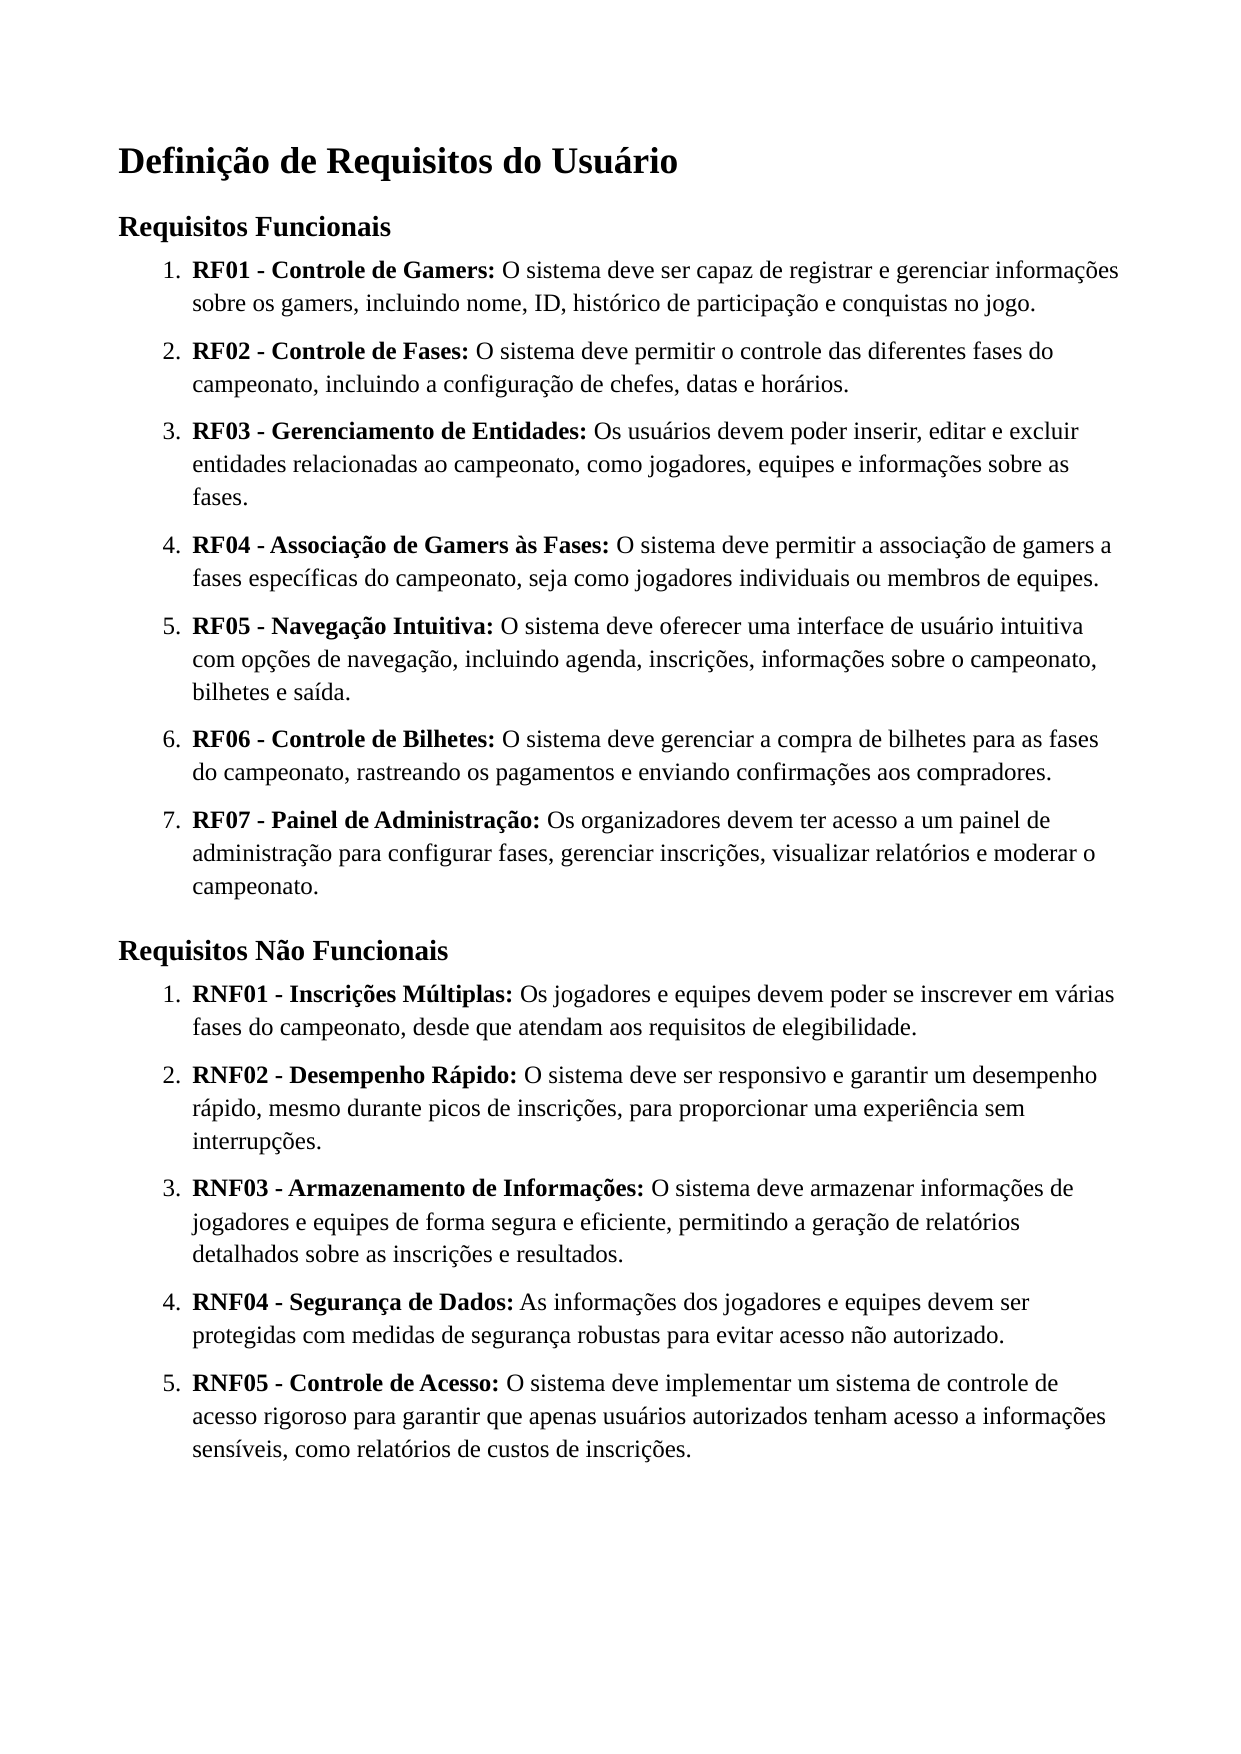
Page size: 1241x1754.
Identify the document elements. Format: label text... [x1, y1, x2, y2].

list RF03 - Gerenciamento de Entidades: Os usuários devem poder inserir, editar e excluir entidades relacionadas ao campeonato, como jogadores, equipes e informações sobre as fases. [162, 416, 1122, 511]
list RNF03 - Armazenamento de Informações: O sistema deve armazenar informações de jogadores e equipes de forma segura e eficiente, permitindo a geração de relatórios detalhados sobre as inscrições e resultados. [162, 1173, 1122, 1268]
list RF05 - Navegação Intuitiva: O sistema deve oferecer uma interface de usuário intuitiva com opções de navegação, incluindo agenda, inscrições, informações sobre o campeonato, bilhetes e saída. [162, 611, 1122, 706]
list RF04 - Associação de Gamers às Fases: O sistema deve permitir a associação de gamers a fases específicas do campeonato, seja como jogadores individuais ou membros de equipes. [162, 530, 1122, 592]
list RF06 - Controle de Bilhetes: O sistema deve gerenciar a compra de bilhetes para as fases do campeonato, rastreando os pagamentos e enviando confirmações aos compradores. [162, 724, 1122, 786]
list RF01 - Controle de Gamers: O sistema deve ser capaz de registrar e gerenciar informações sobre os gamers, incluindo nome, ID, histórico de participação e conquistas no jogo. [162, 255, 1122, 317]
subtitle Requisitos Funcionais [118, 209, 1122, 243]
list RF02 - Controle de Fases: O sistema deve permitir o controle das diferentes fases do campeonato, incluindo a configuração de chefes, datas e horários. [162, 336, 1122, 398]
list RNF05 - Controle de Acesso: O sistema deve implementar um sistema de controle de acesso rigoroso para garantir que apenas usuários autorizados tenham acesso a informações sensíveis, como relatórios de custos de inscrições. [162, 1368, 1122, 1463]
list RNF02 - Desempenho Rápido: O sistema deve ser responsivo e garantir um desempenho rápido, mesmo durante picos de inscrições, para proporcionar uma experiência sem interrupções. [162, 1060, 1122, 1155]
subtitle Definição de Requisitos do Usuário [118, 139, 1122, 182]
subtitle Requisitos Não Funcionais [118, 933, 1122, 967]
list RF07 - Painel de Administração: Os organizadores devem ter acesso a um painel de administração para configurar fases, gerenciar inscrições, visualizar relatórios e moderar o campeonato. [162, 805, 1122, 900]
list RNF01 - Inscrições Múltiplas: Os jogadores e equipes devem poder se inscrever em várias fases do campeonato, desde que atendam aos requisitos de elegibilidade. [162, 979, 1122, 1041]
list RNF04 - Segurança de Dados: As informações dos jogadores e equipes devem ser protegidas com medidas de segurança robustas para evitar acesso não autorizado. [162, 1287, 1122, 1349]
